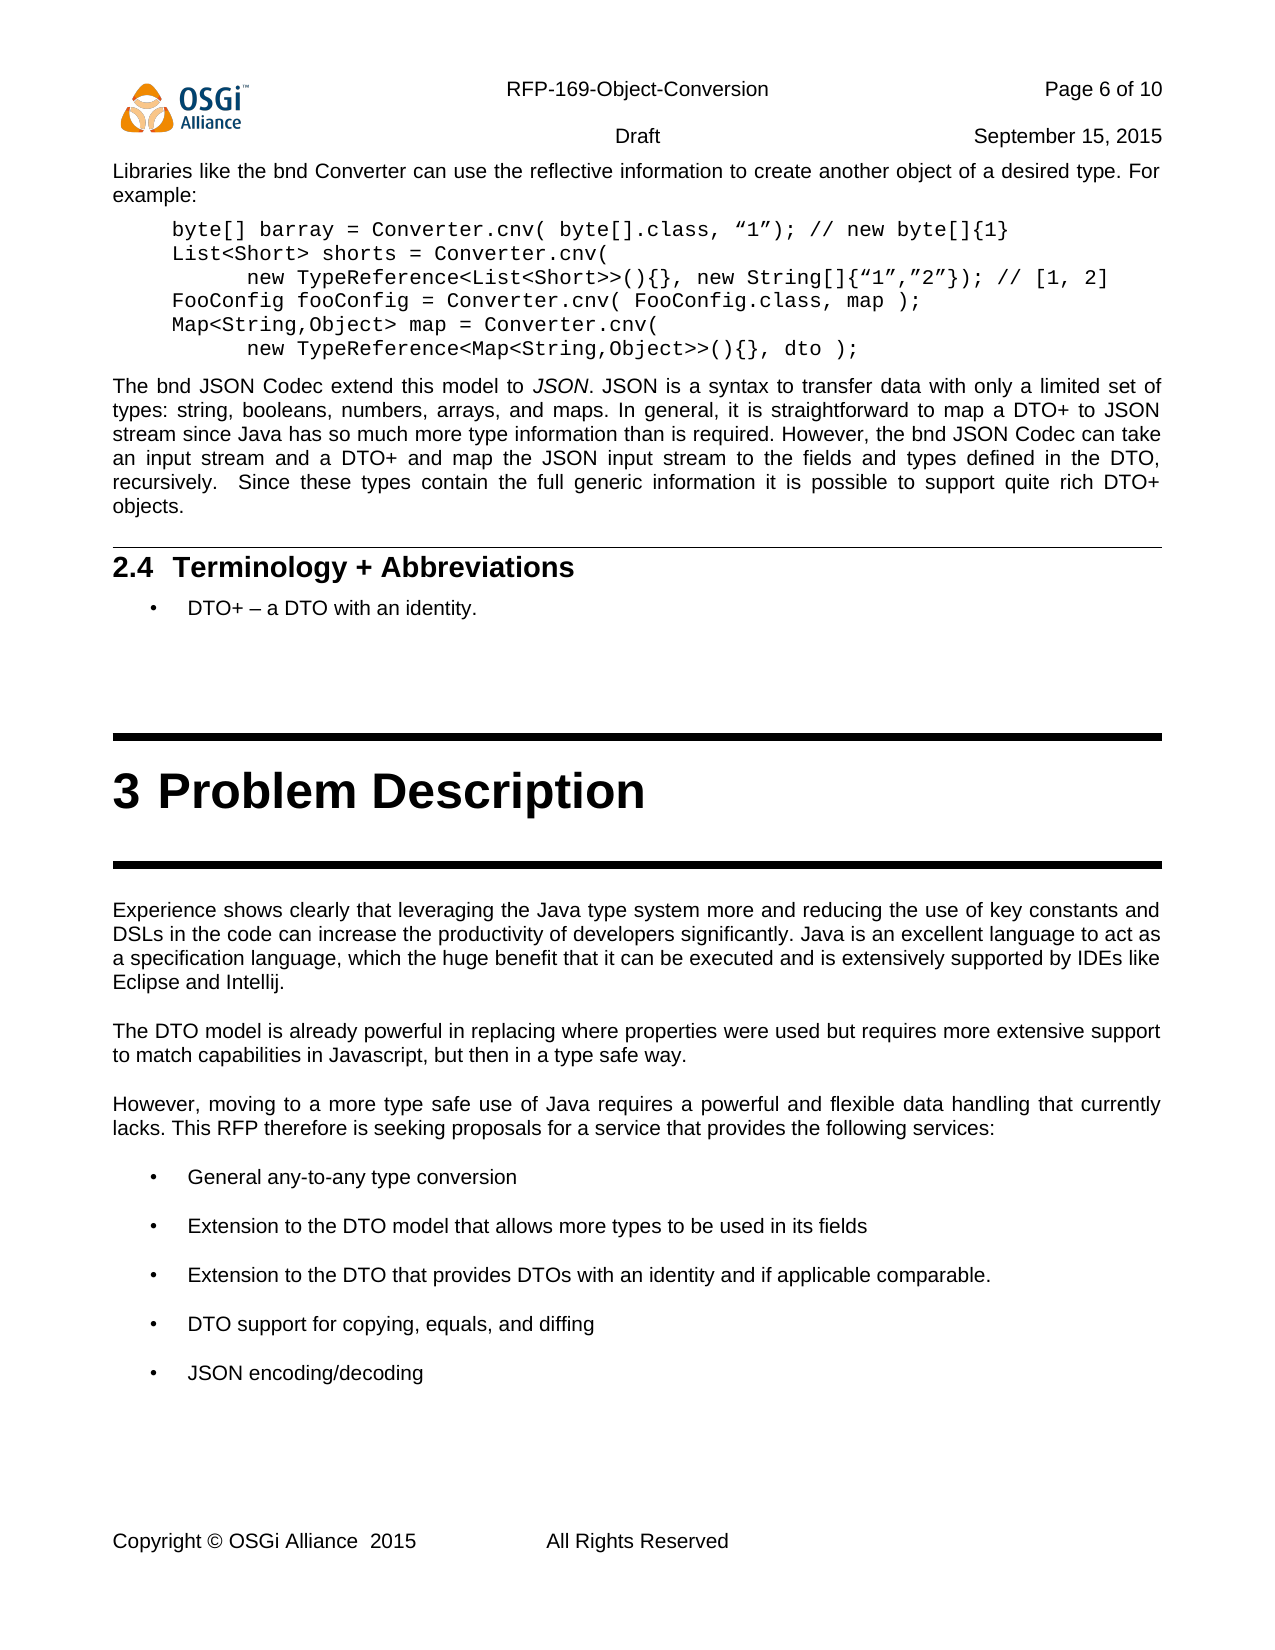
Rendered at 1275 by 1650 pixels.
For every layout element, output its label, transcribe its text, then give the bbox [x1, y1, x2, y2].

subtitle Terminology + Abbreviations [112, 548, 1162, 583]
text Map<String,Object> map = Converter.cnv( [172, 314, 1162, 338]
list DTO support for copying, equals, and diffing [150, 1312, 1162, 1336]
picture [113, 76, 257, 140]
text However, moving to a more type safe use of Java requires a powerful and flexible data handling that currently lacks. This RFP therefore is seeking proposals for a service that provides the following services: [112, 1092, 1162, 1140]
list JSON encoding/decoding [150, 1361, 1162, 1385]
list Extension to the DTO model that allows more types to be used in its fields [150, 1214, 1162, 1238]
text Experience shows clearly that leveraging the Java type system more and reducing the use of key constants and DSLs in the code can increase the productivity of developers significantly. Java is an excellent language to act as a specification language, which the huge benefit that it can be executed and is extensively supported by IDEs like Eclipse and Intellij. [112, 898, 1162, 994]
text byte[] barray = Converter.cnv( byte[].class, “1”); // new byte[]{1} [172, 219, 1162, 243]
text Libraries like the bnd Converter can use the reflective information to create another object of a desired type. For example: [112, 159, 1162, 207]
list DTO+ – a DTO with an identity. [150, 596, 1162, 620]
text FooConfig fooConfig = Converter.cnv( FooConfig.class, map ); [172, 290, 1162, 314]
subtitle Problem Description [112, 734, 1162, 869]
text The DTO model is already powerful in replacing where properties were used but requires more extensive support to match capabilities in Javascript, but then in a type safe way. [112, 1019, 1162, 1067]
text new TypeReference<List<Short>>(){}, new String[]{“1”,”2”}); // [1, 2] [172, 267, 1162, 290]
list General any-to-any type conversion [150, 1165, 1162, 1189]
list Extension to the DTO that provides DTOs with an identity and if applicable comparable. [150, 1263, 1162, 1287]
text new TypeReference<Map<String,Object>>(){}, dto ); [172, 338, 1162, 361]
text The bnd JSON Codec extend this model to JSON. JSON is a syntax to transfer data with only a limited set of types: string, booleans, numbers, arrays, and maps. In general, it is straightforward to map a DTO+ to JSON stream since Java has so much more type information than is required. However, the bnd JSON Codec can take an input stream and a DTO+ and map the JSON input stream to the fields and types defined in the DTO, recursively. Since these types contain the full generic information it is possible to support quite rich DTO+ objects. [112, 374, 1162, 517]
text List<Short> shorts = Converter.cnv( [172, 243, 1162, 267]
